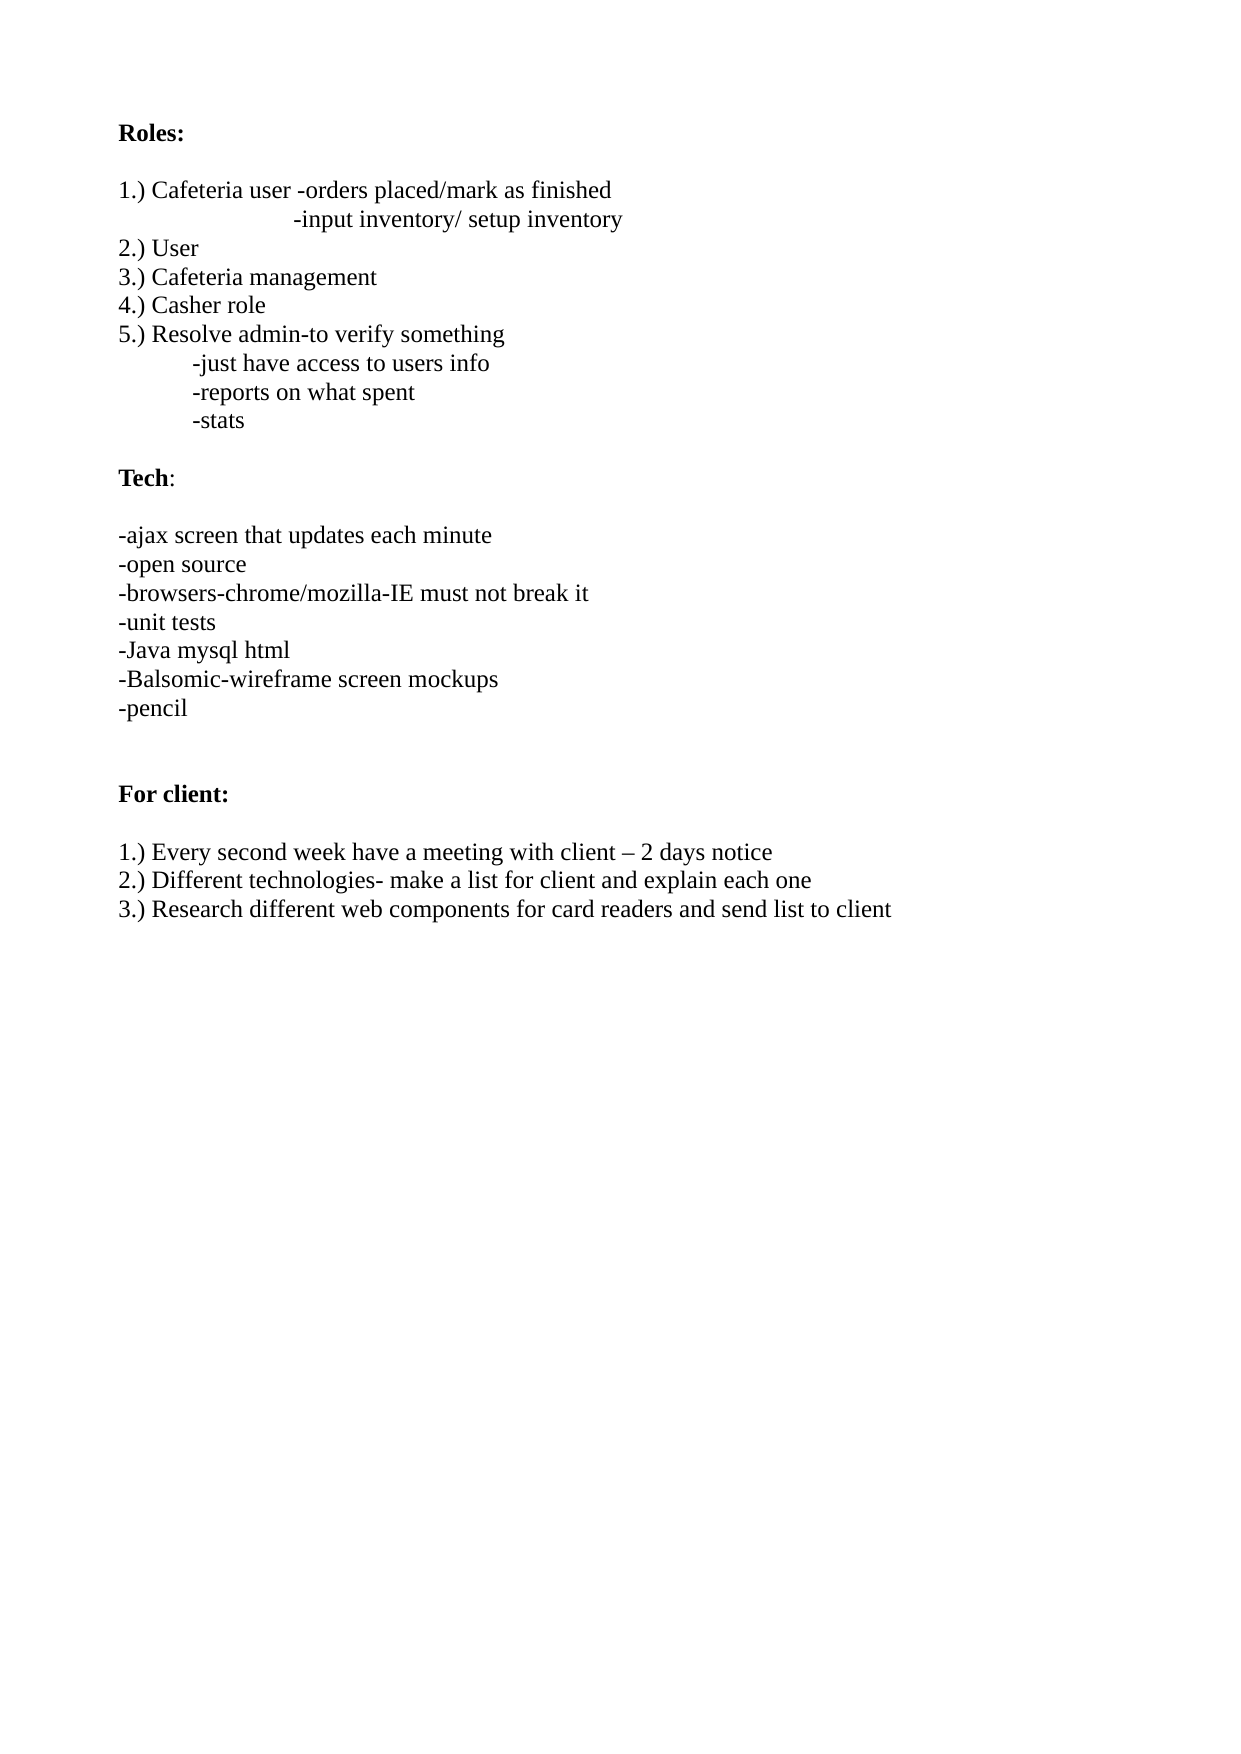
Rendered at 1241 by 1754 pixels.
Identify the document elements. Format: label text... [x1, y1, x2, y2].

text 4.) Casher role [118, 291, 1122, 319]
text -Balsomic-wireframe screen mockups [118, 664, 1122, 693]
text 1.) Every second week have a meeting with client – 2 days notice [118, 837, 1122, 866]
text -input inventory/ setup inventory [118, 204, 1122, 233]
text -browsers-chrome/mozilla-IE must not break it [118, 578, 1122, 607]
text Roles: [118, 118, 1122, 147]
text Tech: [118, 463, 1122, 492]
text 1.) Cafeteria user -orders placed/mark as finished [118, 176, 1122, 204]
text 3.) Research different web components for card readers and send list to client [118, 894, 1122, 923]
text -ajax screen that updates each minute [118, 521, 1122, 549]
text 2.) User [118, 233, 1122, 262]
text -open source [118, 549, 1122, 578]
text For client: [118, 779, 1122, 808]
text -just have access to users info [118, 348, 1122, 377]
text -stats [118, 406, 1122, 434]
text 3.) Cafeteria management [118, 262, 1122, 291]
text -unit tests [118, 607, 1122, 636]
text -Java mysql html [118, 636, 1122, 664]
text -pencil [118, 693, 1122, 722]
text 2.) Different technologies- make a list for client and explain each one [118, 866, 1122, 894]
text 5.) Resolve admin-to verify something [118, 319, 1122, 348]
text -reports on what spent [118, 377, 1122, 406]
